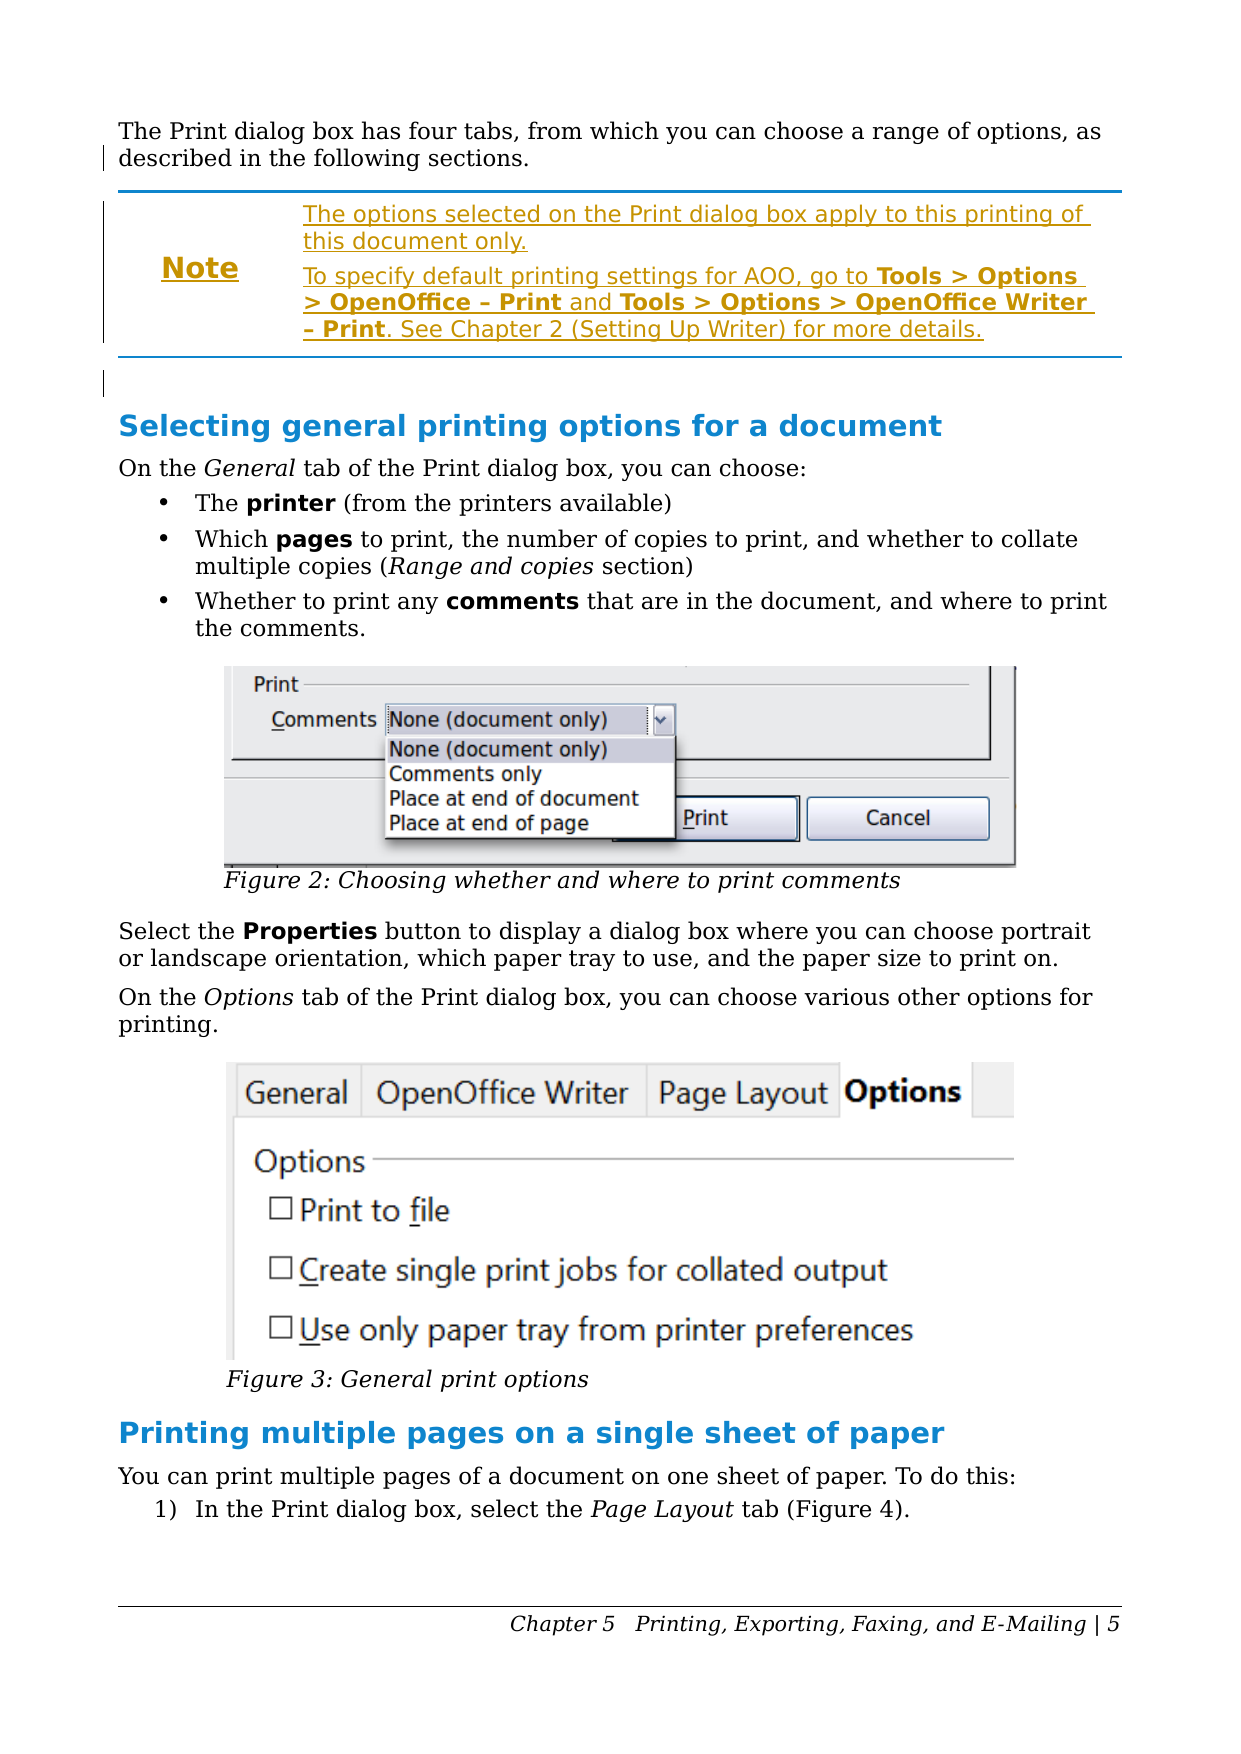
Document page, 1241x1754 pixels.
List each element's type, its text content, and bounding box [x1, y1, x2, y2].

subtitle Selecting general printing options for a document [118, 409, 1122, 443]
list Whether to print any comments that are in the document, and where to print the comments. [156, 586, 1122, 642]
picture [224, 666, 1017, 868]
text Figure 2: Choosing whether and where to print comments [224, 868, 1016, 894]
list On the General tab of the Print dialog box, you can choose: [118, 455, 1122, 482]
text Figure 3: General print options [226, 1366, 1014, 1393]
list Which pages to print, the number of copies to print, and whether to collate multiple copies (Range and copies section) [156, 524, 1122, 579]
text On the Options tab of the Print dialog box, you can choose various other options for printing. [118, 984, 1122, 1037]
text Select the Properties button to display a dialog box where you can choose portrait or landscape orientation, which paper tray to use, and the paper size to print on. [118, 918, 1122, 972]
list The printer (from the printers available) [156, 488, 1122, 517]
picture [226, 1062, 1014, 1360]
subtitle Printing multiple pages on a single sheet of paper [118, 1417, 1122, 1451]
list The Print dialog box has four tabs, from which you can choose a range of options, as described in the following sections. [118, 118, 1122, 171]
list You can print multiple pages of a document on one sheet of paper. To do this: [118, 1463, 1122, 1490]
table_header The options selected on the Print dialog box apply to this printing of this document only. To specify default printing settings for AOO, go to Tools > Options > OpenOffice – Print and Tools > Options > OpenOffice Writer – Print. See Chapter 2 (Setting Up Writer) for more details. [281, 193, 1122, 356]
table_header Note [118, 193, 281, 356]
list In the Print dialog box, select the Page Layout tab (Figure 4). [177, 1496, 1122, 1523]
